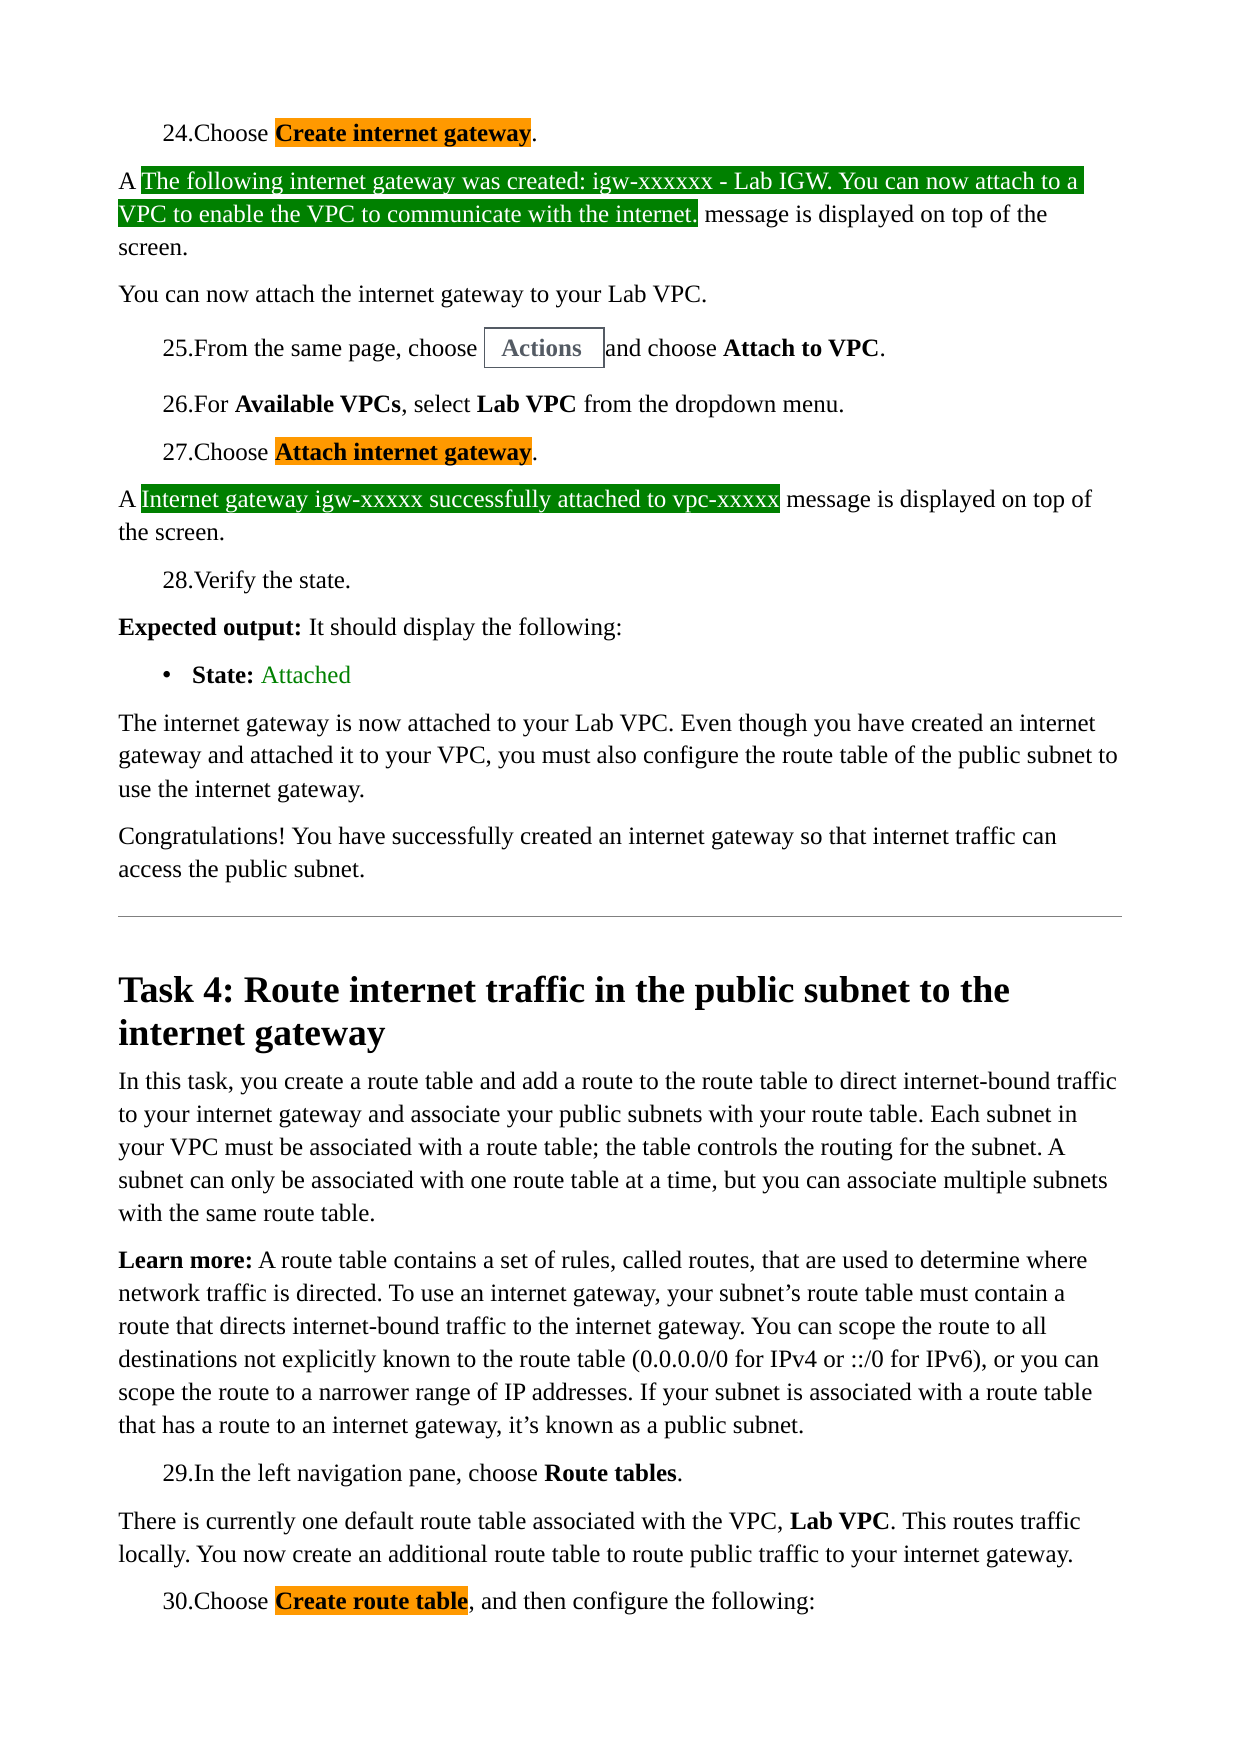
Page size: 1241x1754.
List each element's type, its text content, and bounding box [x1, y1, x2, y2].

text Expected output: It should display the following: [118, 612, 1122, 641]
list State: Attached [162, 660, 1122, 689]
list In the left navigation pane, choose Route tables. [162, 1458, 1122, 1487]
list Actions [485, 329, 603, 367]
list Verify the state. [162, 565, 1122, 593]
subtitle Task 4: Route internet traffic in the public subnet to the internet gateway [118, 967, 1122, 1053]
text A Internet gateway igw-xxxxx successfully attached to vpc-xxxxx message is displayed on top of the screen. [118, 484, 1122, 546]
text There is currently one default route table associated with the VPC, Lab VPC. This routes traffic locally. You now create an additional route table to route public traffic to your internet gateway. [118, 1506, 1122, 1567]
text Learn more: A route table contains a set of rules, called routes, that are used to determine where network traffic is directed. To use an internet gateway, your subnet’s route table must contain a route that directs internet-bound traffic to the internet gateway. You can scope the route to all destinations not explicitly known to the route table (0.0.0.0/0 for IPv4 or ::/0 for IPv6), or you can scope the route to a narrower range of IP addresses. If your subnet is associated with a route table that has a route to an internet gateway, it’s known as a public subnet. [118, 1245, 1122, 1439]
list and choose Attach to VPC. [605, 327, 1122, 368]
list From the same page, choose [162, 327, 484, 368]
text Congratulations! You have successfully created an internet gateway so that internet traffic can access the public subnet. [118, 821, 1122, 883]
text You can now attach the internet gateway to your Lab VPC. [118, 279, 1122, 308]
list For Available VPCs, select Lab VPC from the dropdown menu. [162, 389, 1122, 418]
text A The following internet gateway was created: igw-xxxxxx - Lab IGW. You can now attach to a VPC to enable the VPC to communicate with the internet. message is displayed on top of the screen. [118, 166, 1122, 261]
list Choose Create internet gateway. [162, 118, 1122, 147]
list Choose Create route table, and then configure the following: [162, 1586, 1122, 1615]
list Choose Attach internet gateway. [162, 437, 1122, 465]
text The internet gateway is now attached to your Lab VPC. Even though you have created an internet gateway and attached it to your VPC, you must also configure the route table of the public subnet to use the internet gateway. [118, 708, 1122, 802]
text In this task, you create a route table and add a route to the route table to direct internet-bound traffic to your internet gateway and associate your public subnets with your route table. Each subnet in your VPC must be associated with a route table; the table controls the routing for the subnet. A subnet can only be associated with one route table at a time, but you can associate multiple subnets with the same route table. [118, 1066, 1122, 1227]
